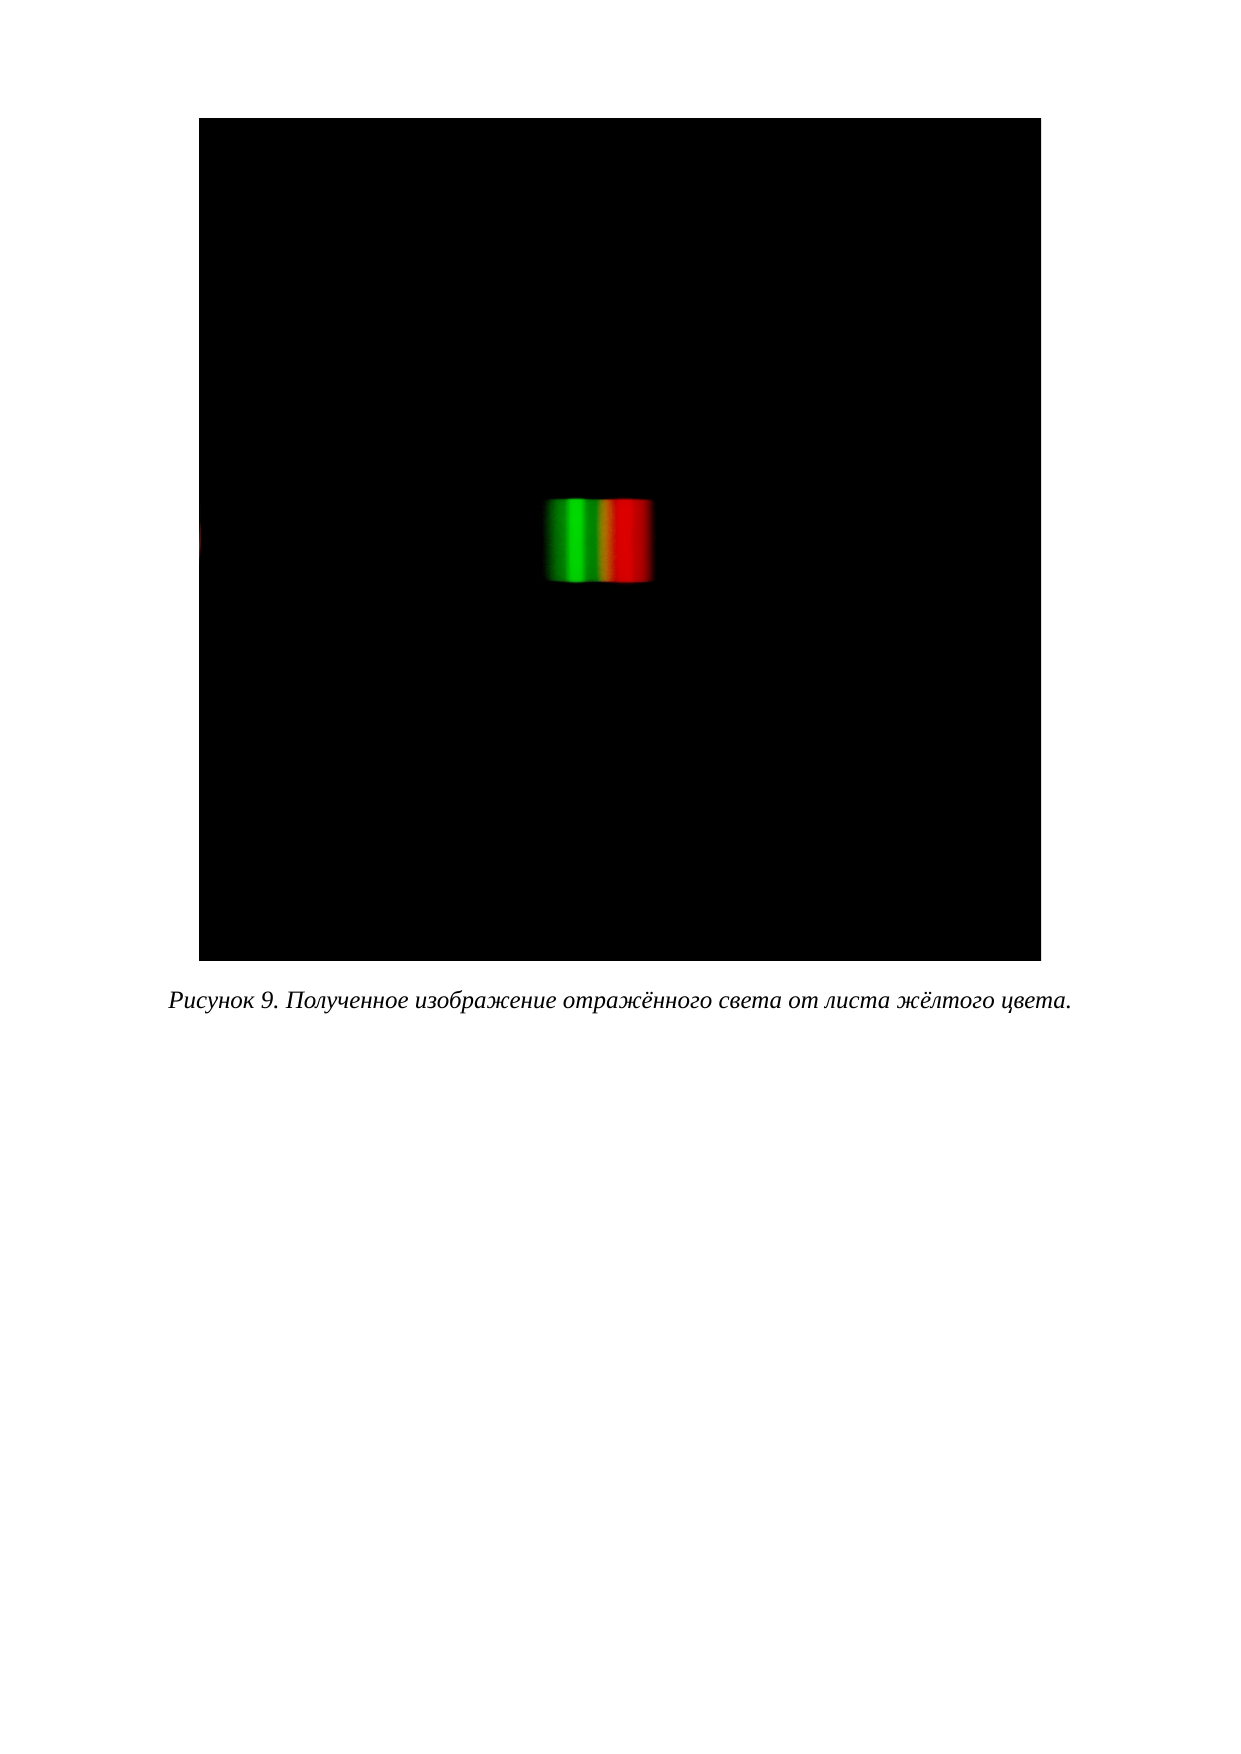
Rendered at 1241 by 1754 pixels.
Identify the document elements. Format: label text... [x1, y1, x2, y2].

text Рисунок 9. Полученное изображение отражённого света от листа жёлтого цвета. [118, 985, 1122, 1014]
picture [199, 118, 1042, 961]
